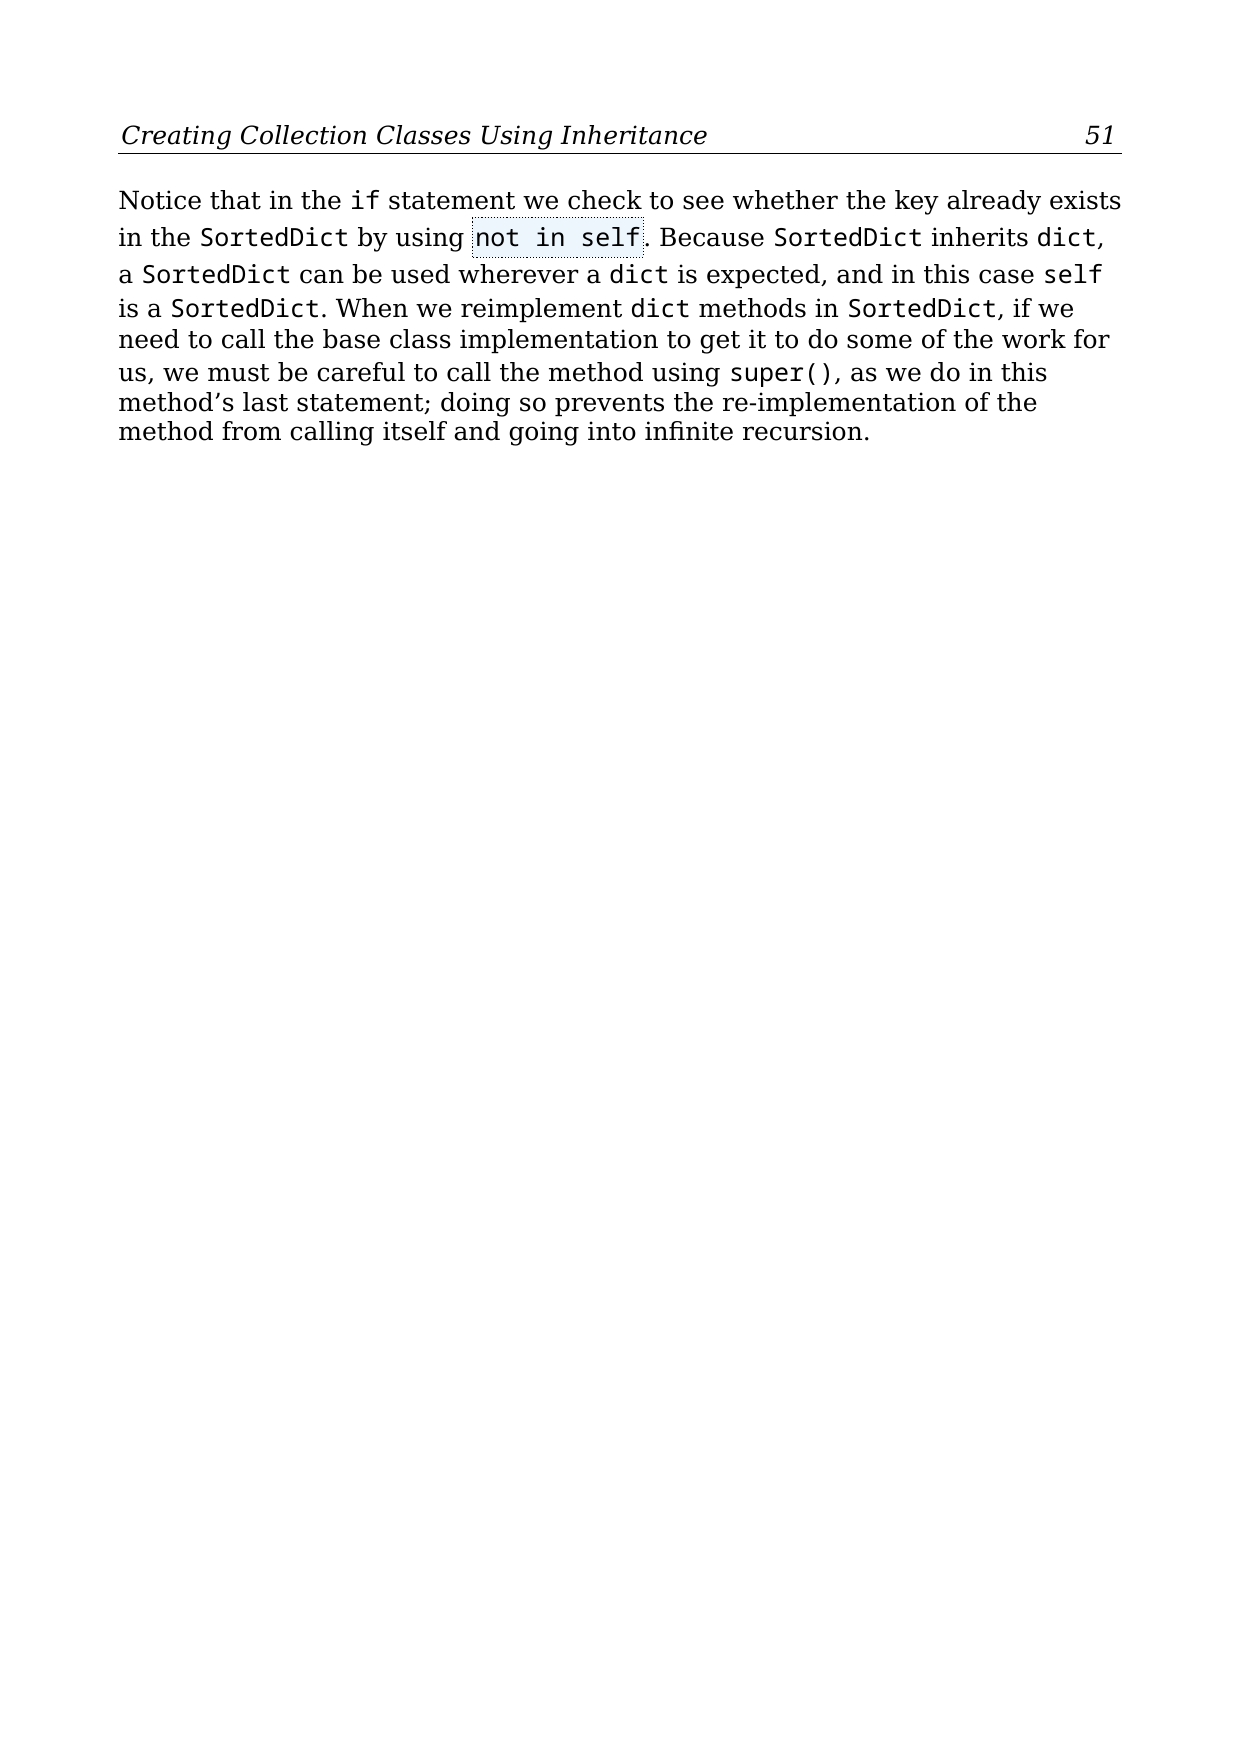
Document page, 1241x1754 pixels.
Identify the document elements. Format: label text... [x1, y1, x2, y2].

text Notice that in the if statement we check to see whether the key already exists in the SortedDict by using not in self. Because SortedDict inherits dict, a SortedDict can be used wherever a dict is expected, and in this case self is a SortedDict. When we reimplement dict methods in SortedDict, if we need to call the base class implementation to get it to do some of the work for us, we must be careful to call the method using super(), as we do in this method’s last statement; doing so prevents the re-implementation of the method from calling itself and going into infinite recursion. [118, 183, 1122, 447]
